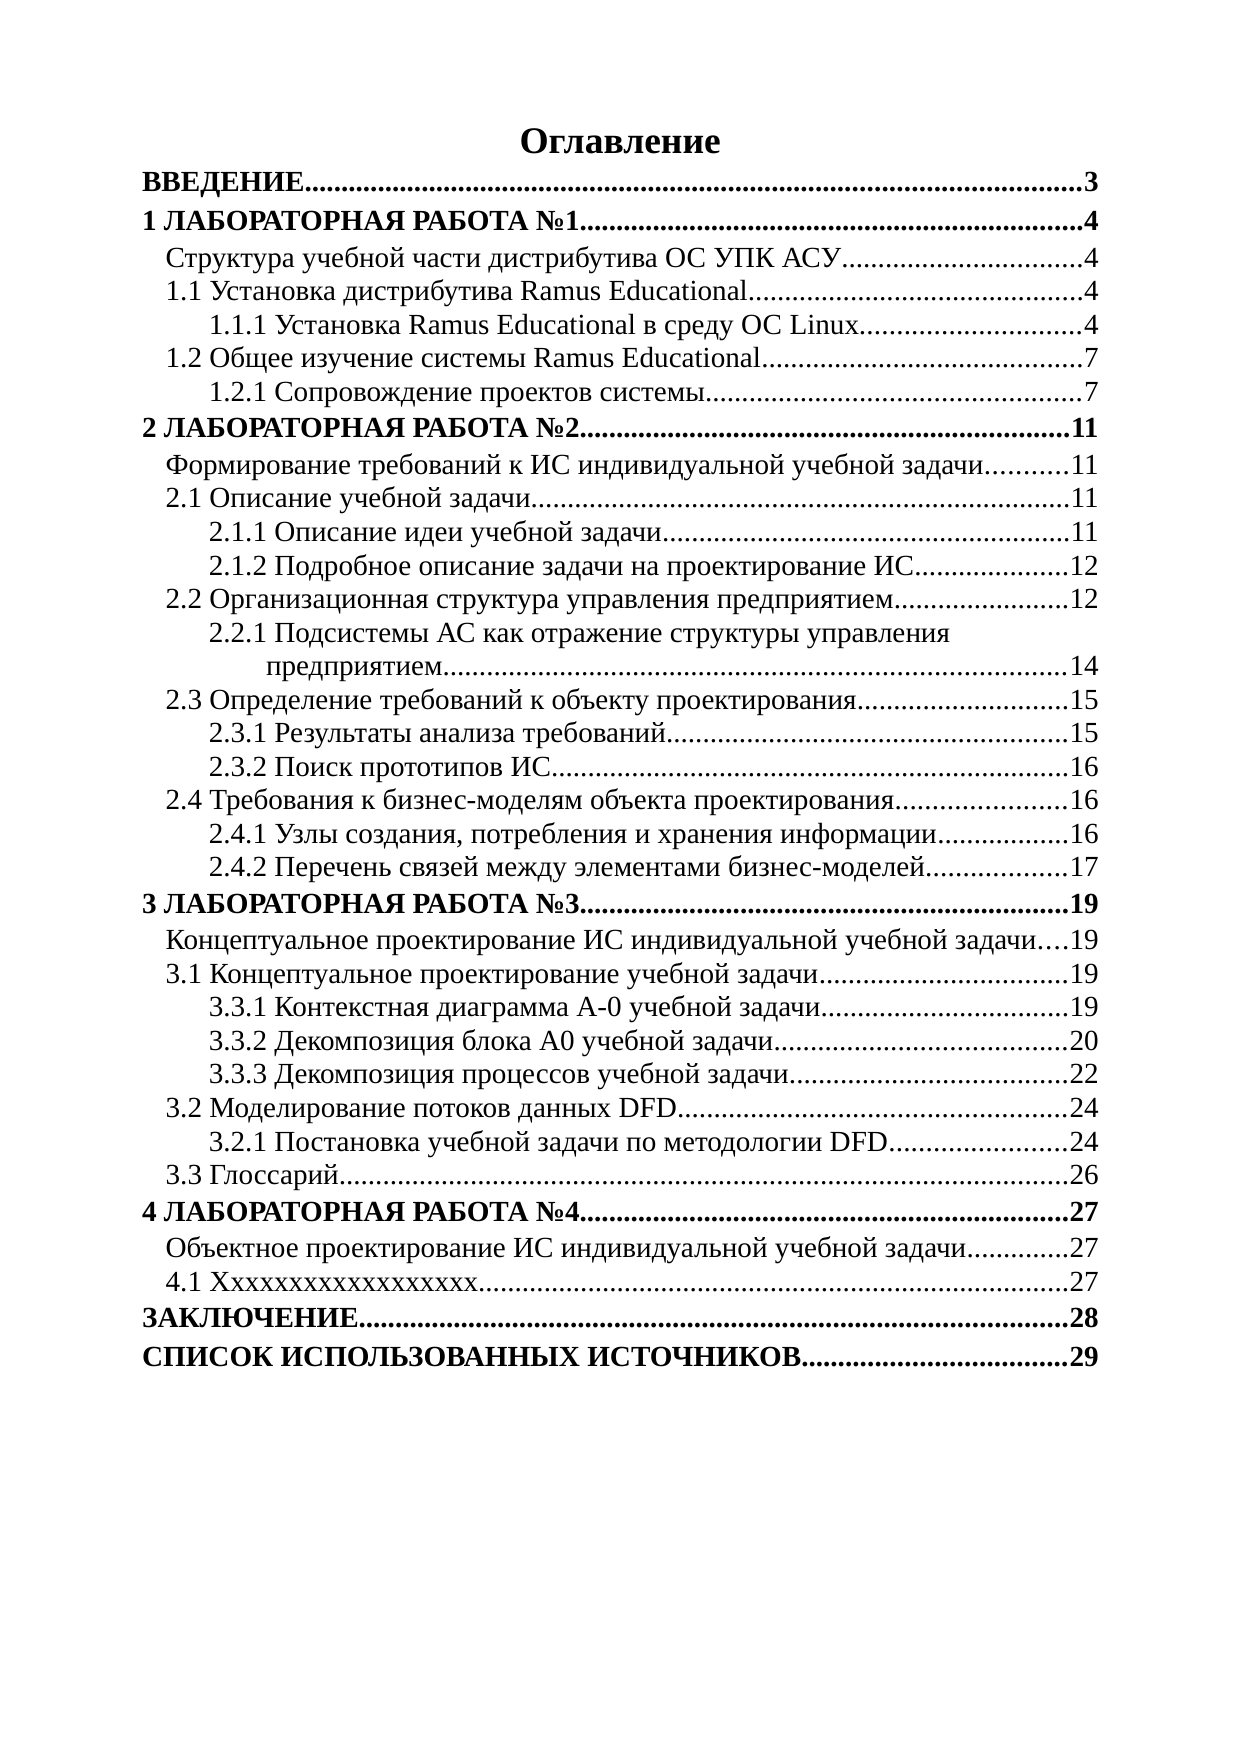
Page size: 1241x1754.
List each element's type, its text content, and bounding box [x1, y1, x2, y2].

text 2.1 Описание учебной задачи 11 [165, 481, 1098, 514]
text 3.3 Глоссарий 26 [165, 1157, 1098, 1191]
text 4.1 Хххххххххххххххххх 27 [165, 1264, 1098, 1297]
text 3 ЛАБОРАТОРНАЯ РАБОТА №3 19 [142, 886, 1098, 919]
text Формирование требований к ИС индивидуальной учебной задачи 11 [165, 447, 1098, 481]
text ВВЕДЕНИЕ 3 [142, 164, 1098, 198]
text 4 ЛАБОРАТОРНАЯ РАБОТА №4 27 [142, 1194, 1098, 1227]
text 2.1.2 Подробное описание задачи на проектирование ИС 12 [208, 548, 1098, 581]
text 2.1.1 Описание идеи учебной задачи 11 [208, 514, 1098, 548]
text 2.3 Определение требований к объекту проектирования 15 [165, 682, 1098, 715]
text 3.3.3 Декомпозиция процессов учебной задачи 22 [208, 1057, 1098, 1090]
text 2.3.2 Поиск прототипов ИС 16 [208, 749, 1098, 782]
text 3.1 Концептуальное проектирование учебной задачи 19 [165, 956, 1098, 989]
text 3.3.2 Декомпозиция блока A0 учебной задачи 20 [208, 1023, 1098, 1057]
text 2.4.1 Узлы создания, потребления и хранения информации 16 [208, 816, 1098, 849]
text 2.3.1 Результаты анализа требований 15 [208, 715, 1098, 749]
text СПИСОК ИСПОЛЬЗОВАННЫХ ИСТОЧНИКОВ 29 [142, 1339, 1098, 1373]
text 1.1 Установка дистрибутива Ramus Educational 4 [165, 273, 1098, 307]
text 2.4.2 Перечень связей между элементами бизнес-моделей 17 [208, 849, 1098, 883]
text ЗАКЛЮЧЕНИЕ 28 [142, 1300, 1098, 1334]
text 1 ЛАБОРАТОРНАЯ РАБОТА №1 4 [142, 203, 1098, 237]
text Объектное проектирование ИС индивидуальной учебной задачи 27 [165, 1230, 1098, 1264]
text 1.1.1 Установка Ramus Educational в среду ОС Linux 4 [208, 307, 1098, 341]
text 2.4 Требования к бизнес-моделям объекта проектирования 16 [165, 782, 1098, 816]
text 3.2.1 Постановка учебной задачи по методологии DFD 24 [208, 1124, 1098, 1157]
text 2.2.1 Подсистемы АС как отражение структуры управления предприятием 14 [208, 615, 1098, 682]
text Структура учебной части дистрибутива ОС УПК АСУ 4 [165, 240, 1098, 273]
text 1.2 Общее изучение системы Ramus Educational 7 [165, 341, 1098, 374]
subtitle Оглавление [142, 118, 1098, 161]
text Концептуальное проектирование ИС индивидуальной учебной задачи 19 [165, 922, 1098, 956]
text 2.2 Организационная структура управления предприятием 12 [165, 581, 1098, 615]
text 3.2 Моделирование потоков данных DFD 24 [165, 1090, 1098, 1124]
text 3.3.1 Контекстная диаграмма A-0 учебной задачи 19 [208, 989, 1098, 1023]
text 2 ЛАБОРАТОРНАЯ РАБОТА №2 11 [142, 411, 1098, 444]
text 1.2.1 Сопровождение проектов системы 7 [208, 374, 1098, 408]
